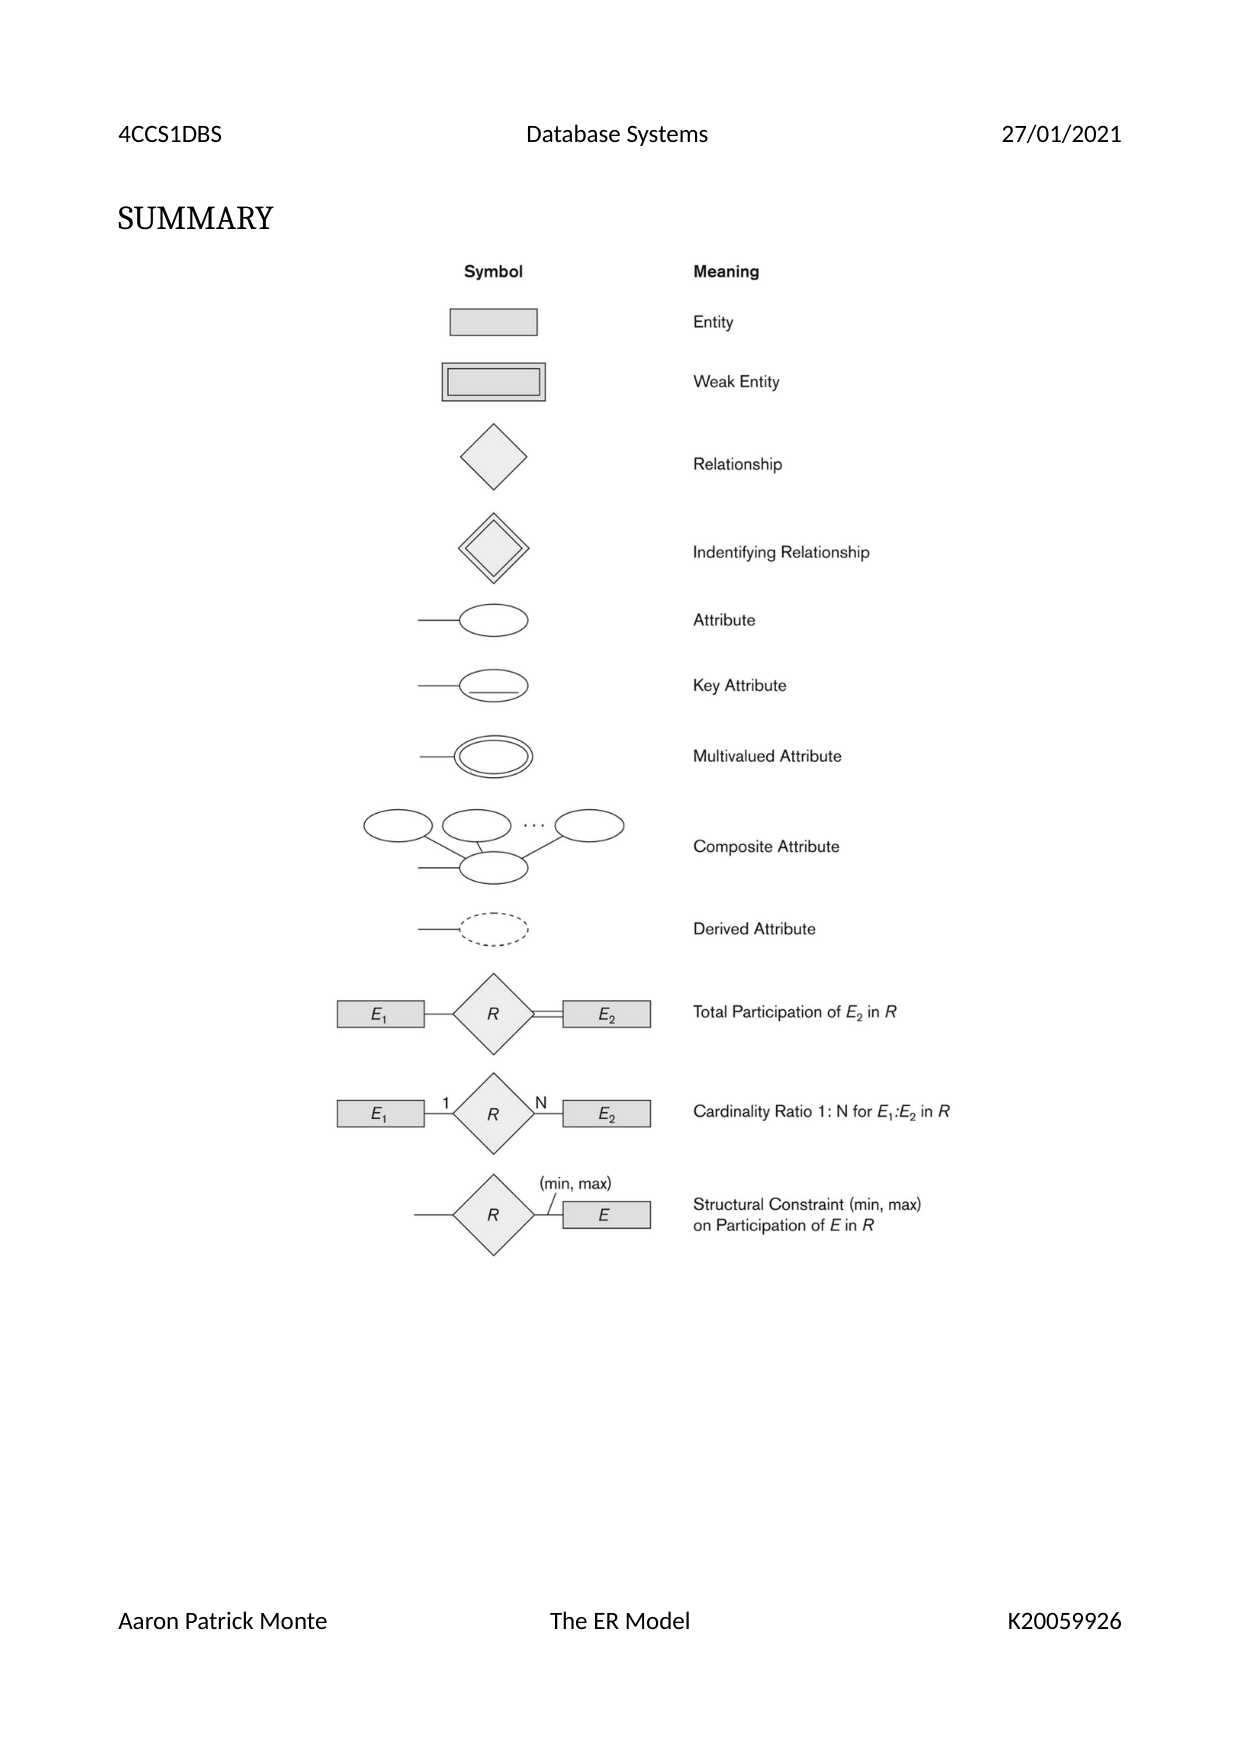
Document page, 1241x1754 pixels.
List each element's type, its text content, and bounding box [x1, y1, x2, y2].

picture [257, 256, 984, 1288]
subtitle Summary [118, 199, 1122, 237]
